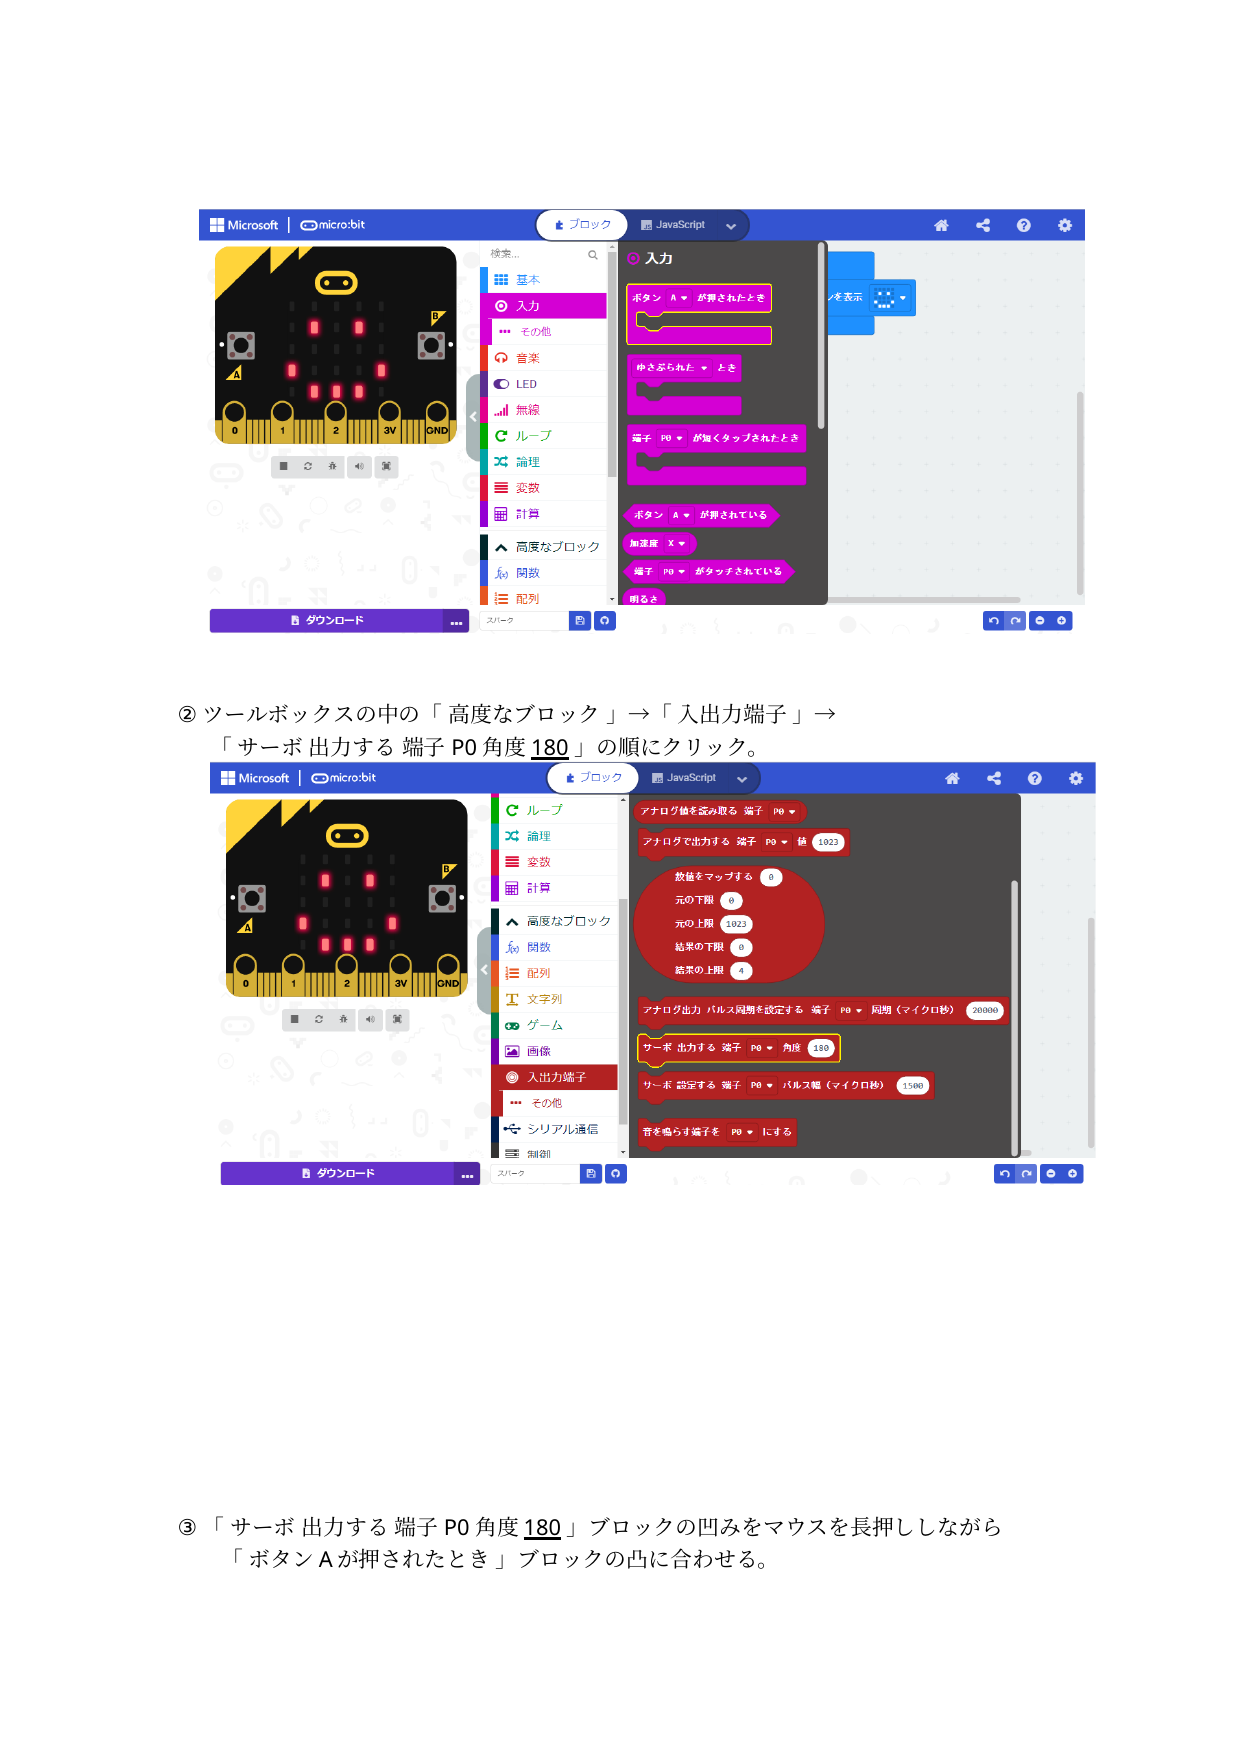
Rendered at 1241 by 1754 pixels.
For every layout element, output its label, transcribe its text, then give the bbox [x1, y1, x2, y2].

text 「 ボタンAが押されたとき 」ブロックの凸に合わせる。 [177, 1542, 1063, 1574]
text 「 サーボ 出力する 端子 P0 角度180 」の順にクリック。 [177, 729, 1063, 762]
picture [210, 761, 1096, 1185]
list ツールボックスの中の「 高度なブロック 」→「 入出力端子 」→ [177, 697, 1063, 729]
picture [199, 209, 1085, 634]
list 「 サーボ 出力する 端子 P0 角度180 」ブロックの凹みをマウスを長押ししながら [177, 1509, 1063, 1542]
